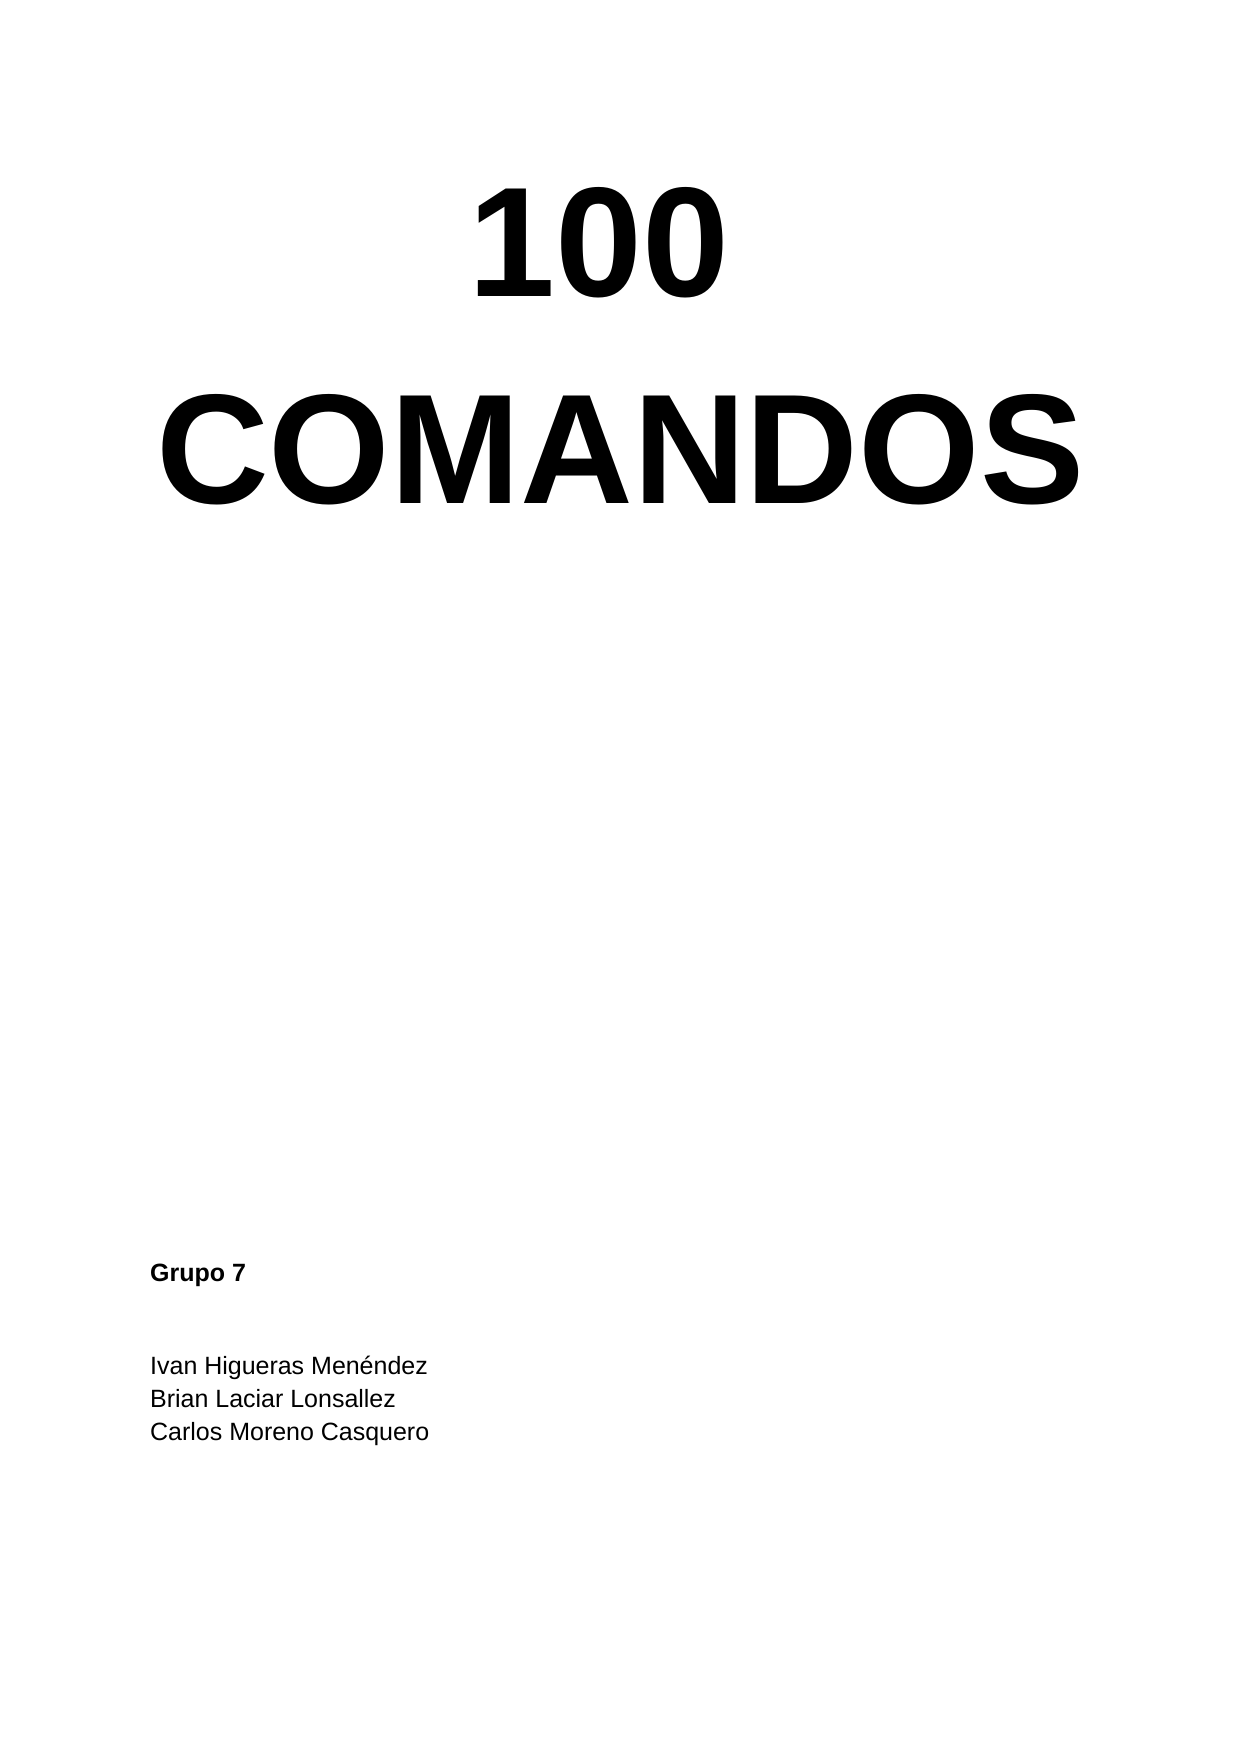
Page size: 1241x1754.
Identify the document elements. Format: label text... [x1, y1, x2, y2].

text Grupo 7 [150, 1258, 1090, 1287]
text Carlos Moreno Casquero [150, 1417, 1090, 1446]
text Ivan Higueras Menéndez [150, 1351, 1090, 1380]
text Brian Laciar Lonsallez [150, 1384, 1090, 1413]
text COMANDOS [150, 357, 1090, 536]
text 100 [150, 150, 1090, 330]
